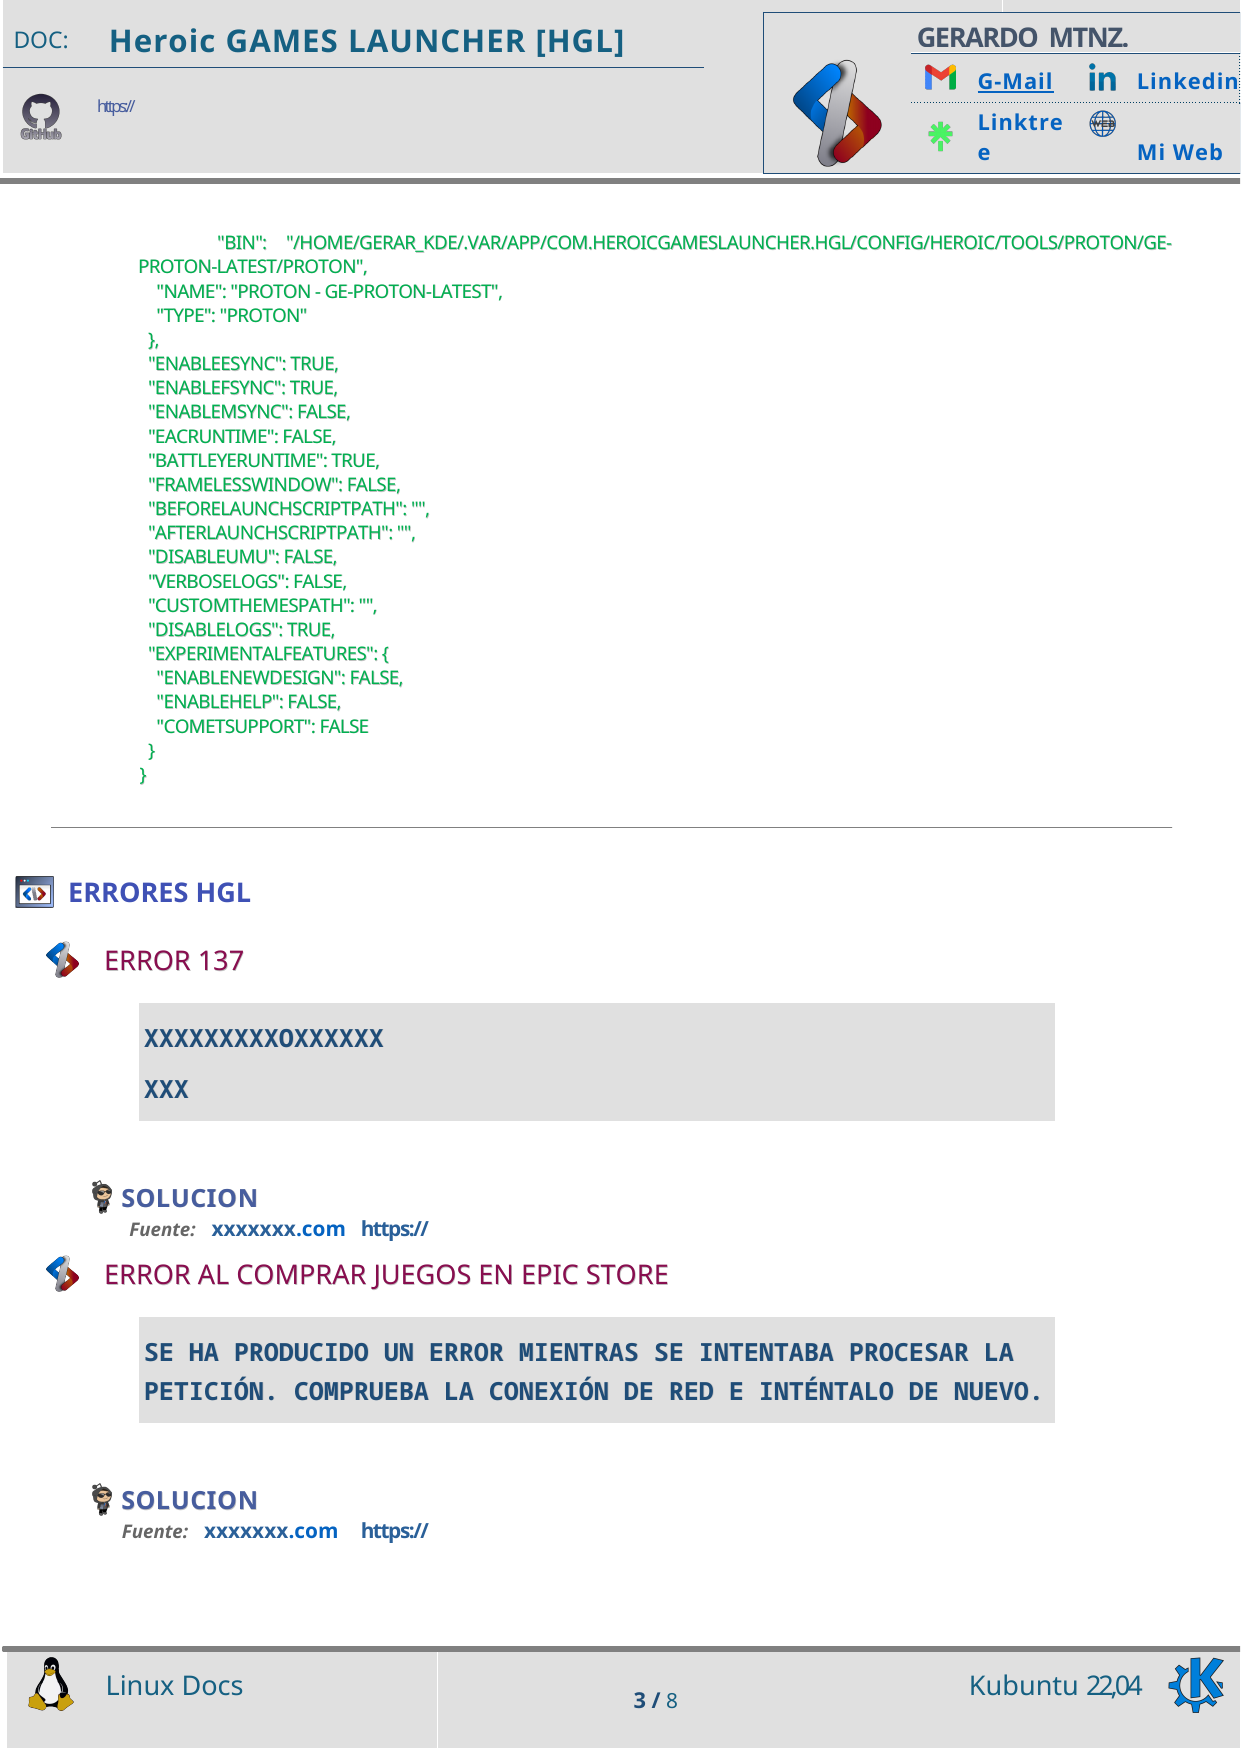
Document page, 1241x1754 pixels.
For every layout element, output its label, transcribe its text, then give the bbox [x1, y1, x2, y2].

list "enableNewDesign": false, [138, 665, 1172, 689]
list "beforeLaunchScriptPath": "", [138, 496, 1172, 520]
subtitle error al comprar juegos en epic store [79, 1255, 1172, 1292]
list "customThemesPath": "", [138, 593, 1172, 617]
list "type": "proton" [138, 303, 1172, 327]
list "verboseLogs": false, [138, 569, 1172, 593]
list "framelessWindow": false, [138, 472, 1172, 496]
list "experimentalFeatures": { [138, 641, 1172, 665]
list } [138, 762, 1172, 786]
picture [924, 61, 957, 94]
list SOLUCION [119, 1180, 1172, 1214]
picture [12, 89, 70, 144]
picture [85, 1483, 119, 1516]
picture [783, 53, 891, 167]
picture [15, 876, 54, 908]
list "enableEsync": true, [138, 351, 1172, 375]
list "enableMsync": false, [138, 399, 1172, 424]
list "bin": "/home/gerar_kde/.var/app/com.heroicgameslauncher.hgl/config/heroic/tools/proton/GE-Proton-latest/proton", [138, 230, 1172, 279]
picture [925, 121, 956, 152]
picture [1086, 61, 1119, 94]
table_header XXXXXXXXXoXXXXXX XXX [139, 1003, 1055, 1121]
table_header se ha producido un error mientras se intentaba procesar la petición. comprueba la conexión de red e inténtalo de nuevo. [139, 1317, 1055, 1423]
picture [46, 1255, 79, 1292]
picture [1086, 107, 1119, 140]
picture [20, 1655, 80, 1715]
list "disableUMU": false, [138, 544, 1172, 569]
text Fuente: xxxxxxx.com https:// [122, 1517, 1172, 1545]
list "enableFsync": true, [138, 375, 1172, 399]
list "name": "Proton - GE-Proton-latest", [138, 279, 1172, 303]
list "enableHelp": false, [138, 689, 1172, 714]
subtitle ERRORES HGL [15, 874, 1172, 911]
list "battlEyeRuntime": true, [138, 448, 1172, 472]
list SOLUCION [85, 1482, 1172, 1517]
list "afterLaunchScriptPath": "", [138, 520, 1172, 544]
list "disableLogs": true, [138, 617, 1172, 641]
picture [46, 941, 79, 978]
list } [138, 738, 1172, 762]
subtitle ERROR 137 [79, 941, 1172, 978]
list "eacRuntime": false, [138, 424, 1172, 448]
text Fuente: xxxxxxx.com https:// [129, 1214, 1172, 1243]
list "cometSupport": false [138, 714, 1172, 738]
list }, [138, 327, 1172, 351]
picture [85, 1180, 119, 1214]
picture [1166, 1655, 1226, 1715]
